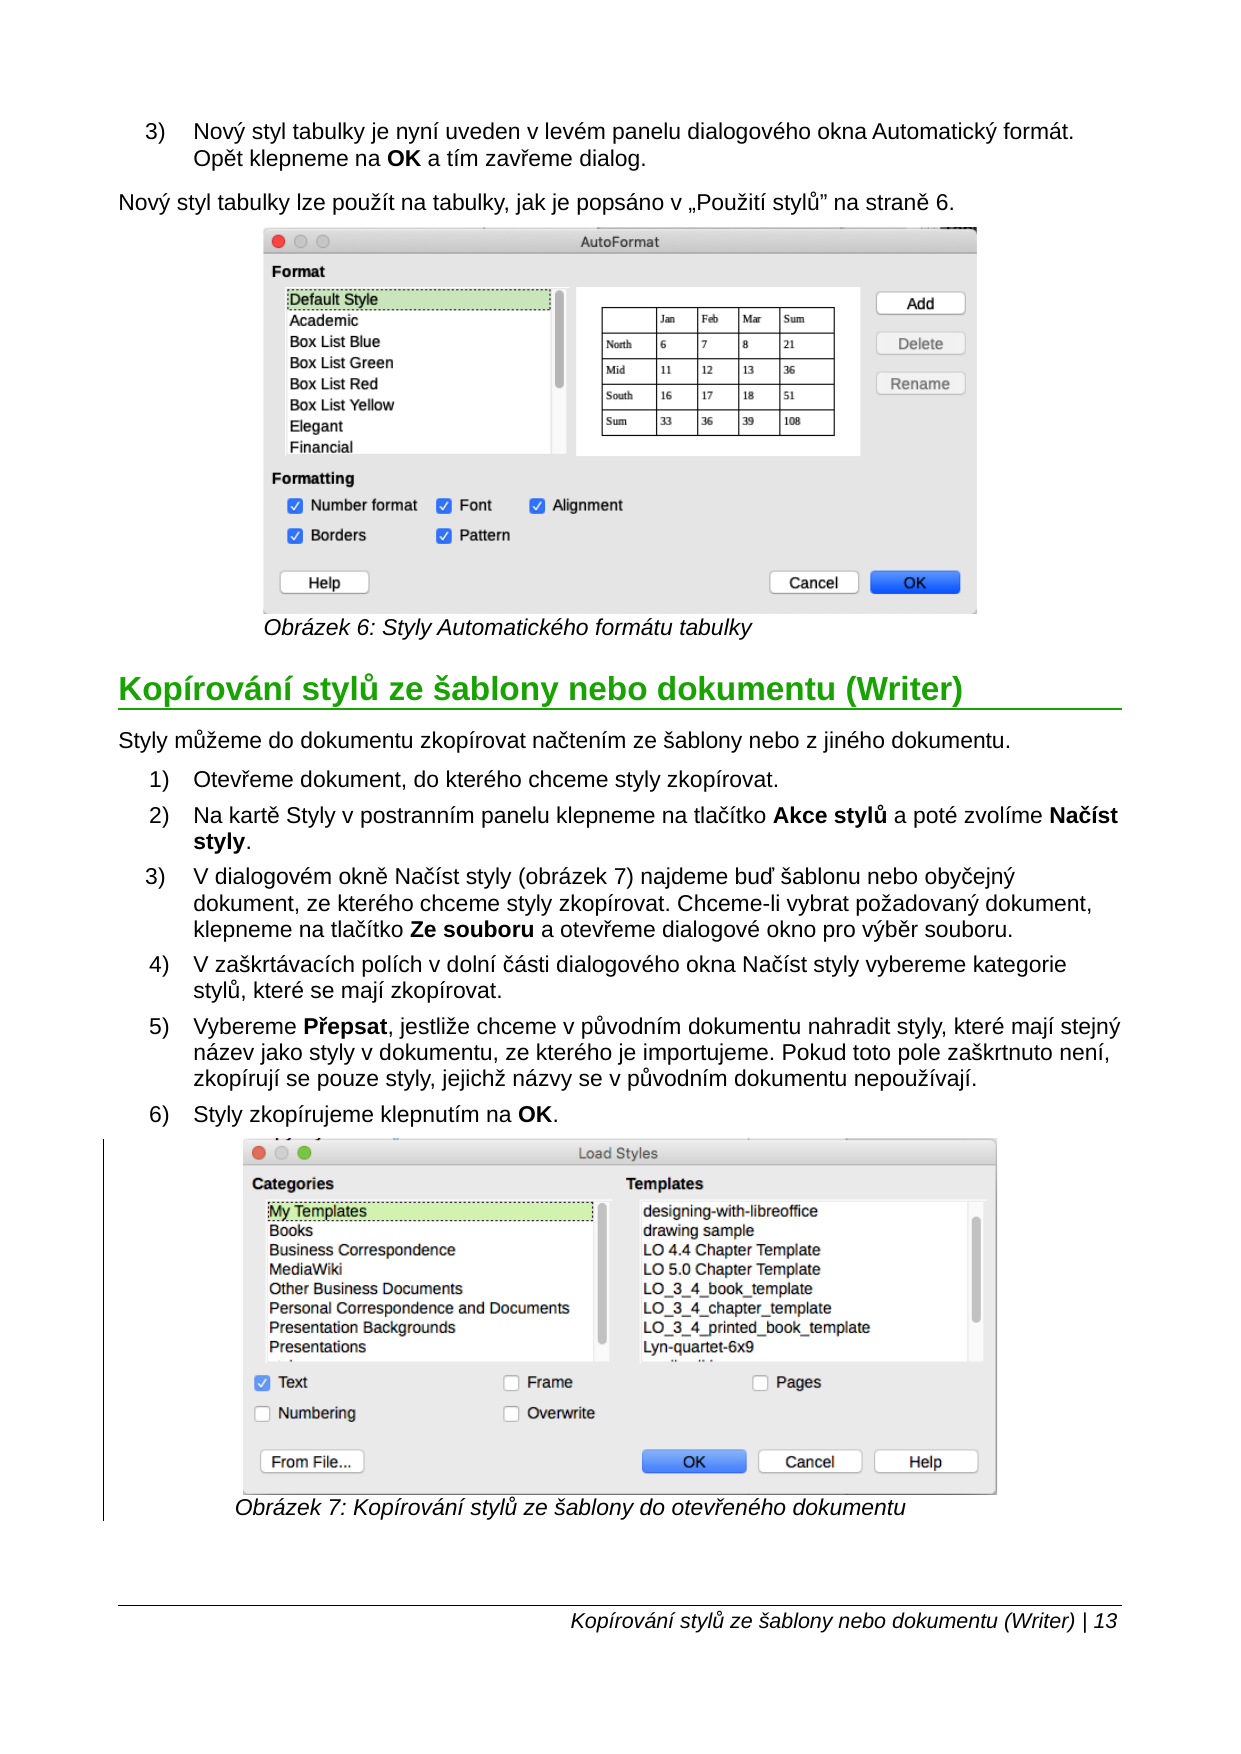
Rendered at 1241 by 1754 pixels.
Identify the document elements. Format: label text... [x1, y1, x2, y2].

text Styly můžeme do dokumentu zkopírovat načtením ze šablony nebo z jiného dokumentu. [118, 727, 1122, 754]
list V zaškrtávacích polích v dolní části dialogového okna Načíst styly vybereme kategorie stylů, které se mají zkopírovat. [169, 951, 1122, 1004]
list Nový styl tabulky je nyní uveden v levém panelu dialogového okna Automatický formát. Opět klepneme na OK a tím zavřeme dialog. [165, 118, 1122, 171]
list V dialogovém okně Načíst styly (obrázek 7) najdeme buď šablonu nebo obyčejný dokument, ze kterého chceme styly zkopírovat. Chceme-li vybrat požadovaný dokument, klepneme na tlačítko Ze souboru a otevřeme dialogové okno pro výběr souboru. [165, 863, 1122, 942]
text Obrázek 7: Kopírování stylů ze šablony do otevřeného dokumentu [234, 1139, 1006, 1521]
text Nový styl tabulky lze použít na tabulky, jak je popsáno v „Používání stylů” na straně 6. [118, 188, 1122, 215]
text Obrázek 6: Styly Automatického formátu tabulky [263, 614, 977, 640]
list Na kartě Styly v postranním panelu klepneme na tlačítko Akce stylů a poté zvolíme Načíst styly. [169, 802, 1122, 854]
picture [243, 1138, 998, 1495]
list Styly zkopírujeme klepnutím na OK. [169, 1101, 1122, 1127]
subtitle Kopírování stylů ze šablony nebo dokumentu (Writer) [118, 669, 1122, 708]
list Vybereme Přepsat, jestliže chceme v původním dokumentu nahradit styly, které mají stejný název jako styly v dokumentu, ze kterého je importujeme. Pokud toto pole zaškrtnuto není, zkopírují se pouze styly, jejichž názvy se v původním dokumentu nepoužívají. [169, 1013, 1122, 1092]
picture [263, 227, 977, 614]
list Otevřeme dokument, do kterého chceme styly zkopírovat. [169, 766, 1122, 793]
